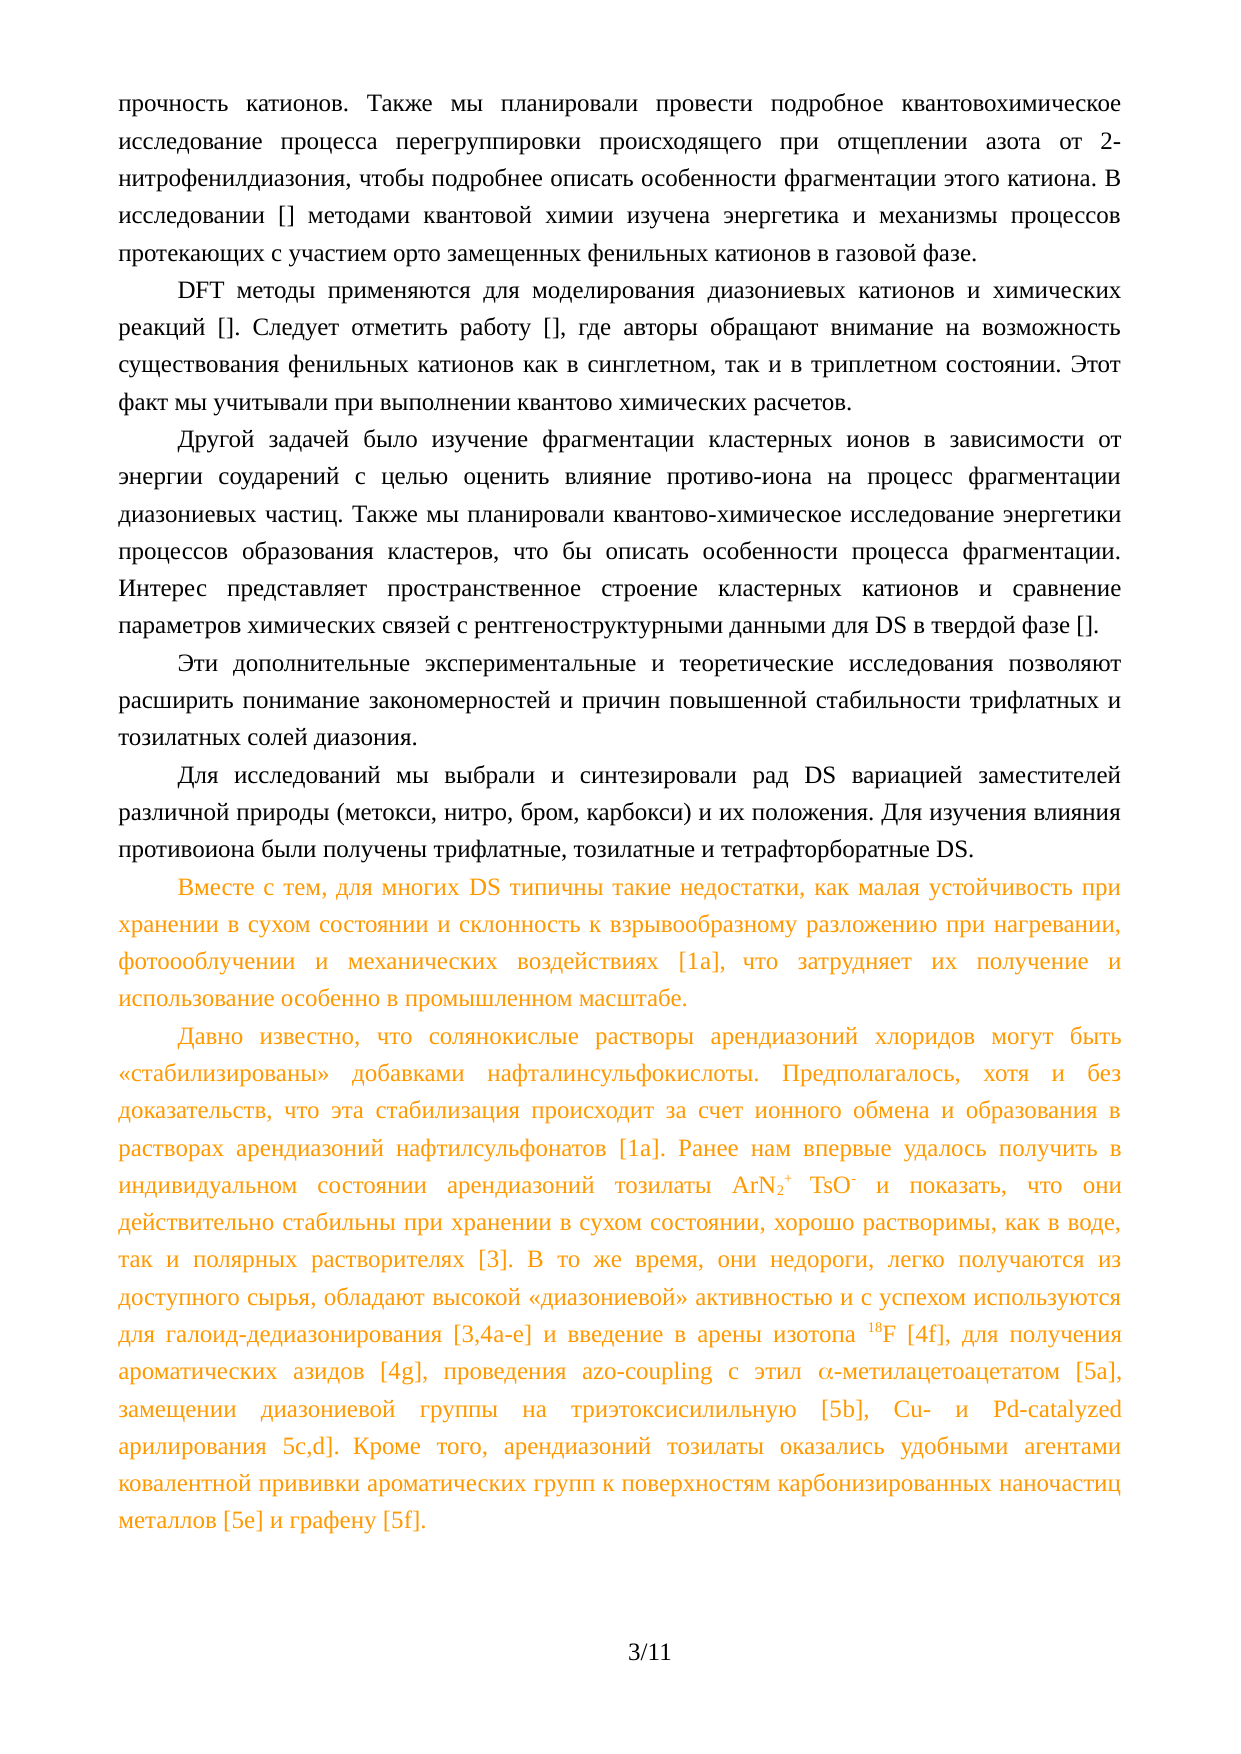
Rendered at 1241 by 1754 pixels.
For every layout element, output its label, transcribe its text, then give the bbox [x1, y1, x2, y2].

list прочность катионов. Также мы планировали провести подробное квантовохимическое исследование процесса перегруппировки происходящего при отщеплении азота от 2-нитрофенилдиазония, чтобы подробнее описать особенности фрагментации этого катиона. В исследовании [] методами квантовой химии изучена энергетика и механизмы процессов протекающих с участием орто замещенных фенильных катионов в газовой фазе. [118, 88, 1122, 266]
text Вместе с тем, для многих DS типичны такие недостатки, как малая устойчивость при хранении в сухом состоянии и склонность к взрывообразному разложению при нагревании, фотоооблучении и механических воздействиях [1a], что затрудняет их получение и использование особенно в промышленном масштабе. [118, 872, 1122, 1012]
list DFT методы применяются для моделирования диазониевых катионов и химических реакций []. Следует отметить работу [], где авторы обращают внимание на возможность существования фенильных катионов как в синглетном, так и в триплетном состоянии. Этот факт мы учитывали при выполнении квантово химических расчетов. [118, 275, 1122, 416]
text Давно известно, что солянокислые растворы арендиазоний хлоридов могут быть «стабилизированы» добавками нафталинсульфокислоты. Предполагалось, хотя и без доказательств, что эта стабилизация происходит за счет ионного обмена и образования в растворах арендиазоний нафтилсульфонатов [1a]. Ранее нам впервые удалось получить в индивидуальном состоянии арендиазоний тозилаты ArN2+ TsO- и показать, что они действительно стабильны при хранении в сухом состоянии, хорошо растворимы, как в воде, так и полярных растворителях [3]. В то же время, они недороги, легко получаются из доступного сырья, обладают высокой «диазониевой» активностью и с успехом используются для галоид-дедиазонирования [3,4a-e] и введение в арены изотопа 18F [4f], для получения ароматических азидов [4g], проведения azo-coupling с этил -метилацетоацетатом [5a], замещении диазониевой группы на триэтоксисилильную [5b], Cu- и Pd-catalyzed арилирования 5c,d]. Кроме того, арендиазоний тозилаты оказались удобными агентами ковалентной прививки ароматических групп к поверхностям карбонизированных наночастиц металлов [5e] и графену [5f]. [118, 1021, 1122, 1534]
list Эти дополнительные экспериментальные и теоретические исследования позволяют расширить понимание закономерностей и причин повышенной стабильности трифлатных и тозилатных солей диазония. [118, 648, 1122, 751]
list Для исследований мы выбрали и синтезировали рад DS вариацией заместителей различной природы (метокси, нитро, бром, карбокси) и их положения. Для изучения влияния противоиона были получены трифлатные, тозилатные и тетрафторборатные DS. [118, 760, 1122, 863]
list Другой задачей было изучение фрагментации кластерных ионов в зависимости от энергии соударений с целью оценить влияние противо-иона на процесс фрагментации диазониевых частиц. Также мы планировали квантово-химическое исследование энергетики процессов образования кластеров, что бы описать особенности процесса фрагментации. Интерес представляет пространственное строение кластерных катионов и сравнение параметров химических связей с рентгеноструктурными данными для DS в твердой фазе []. [118, 424, 1122, 639]
